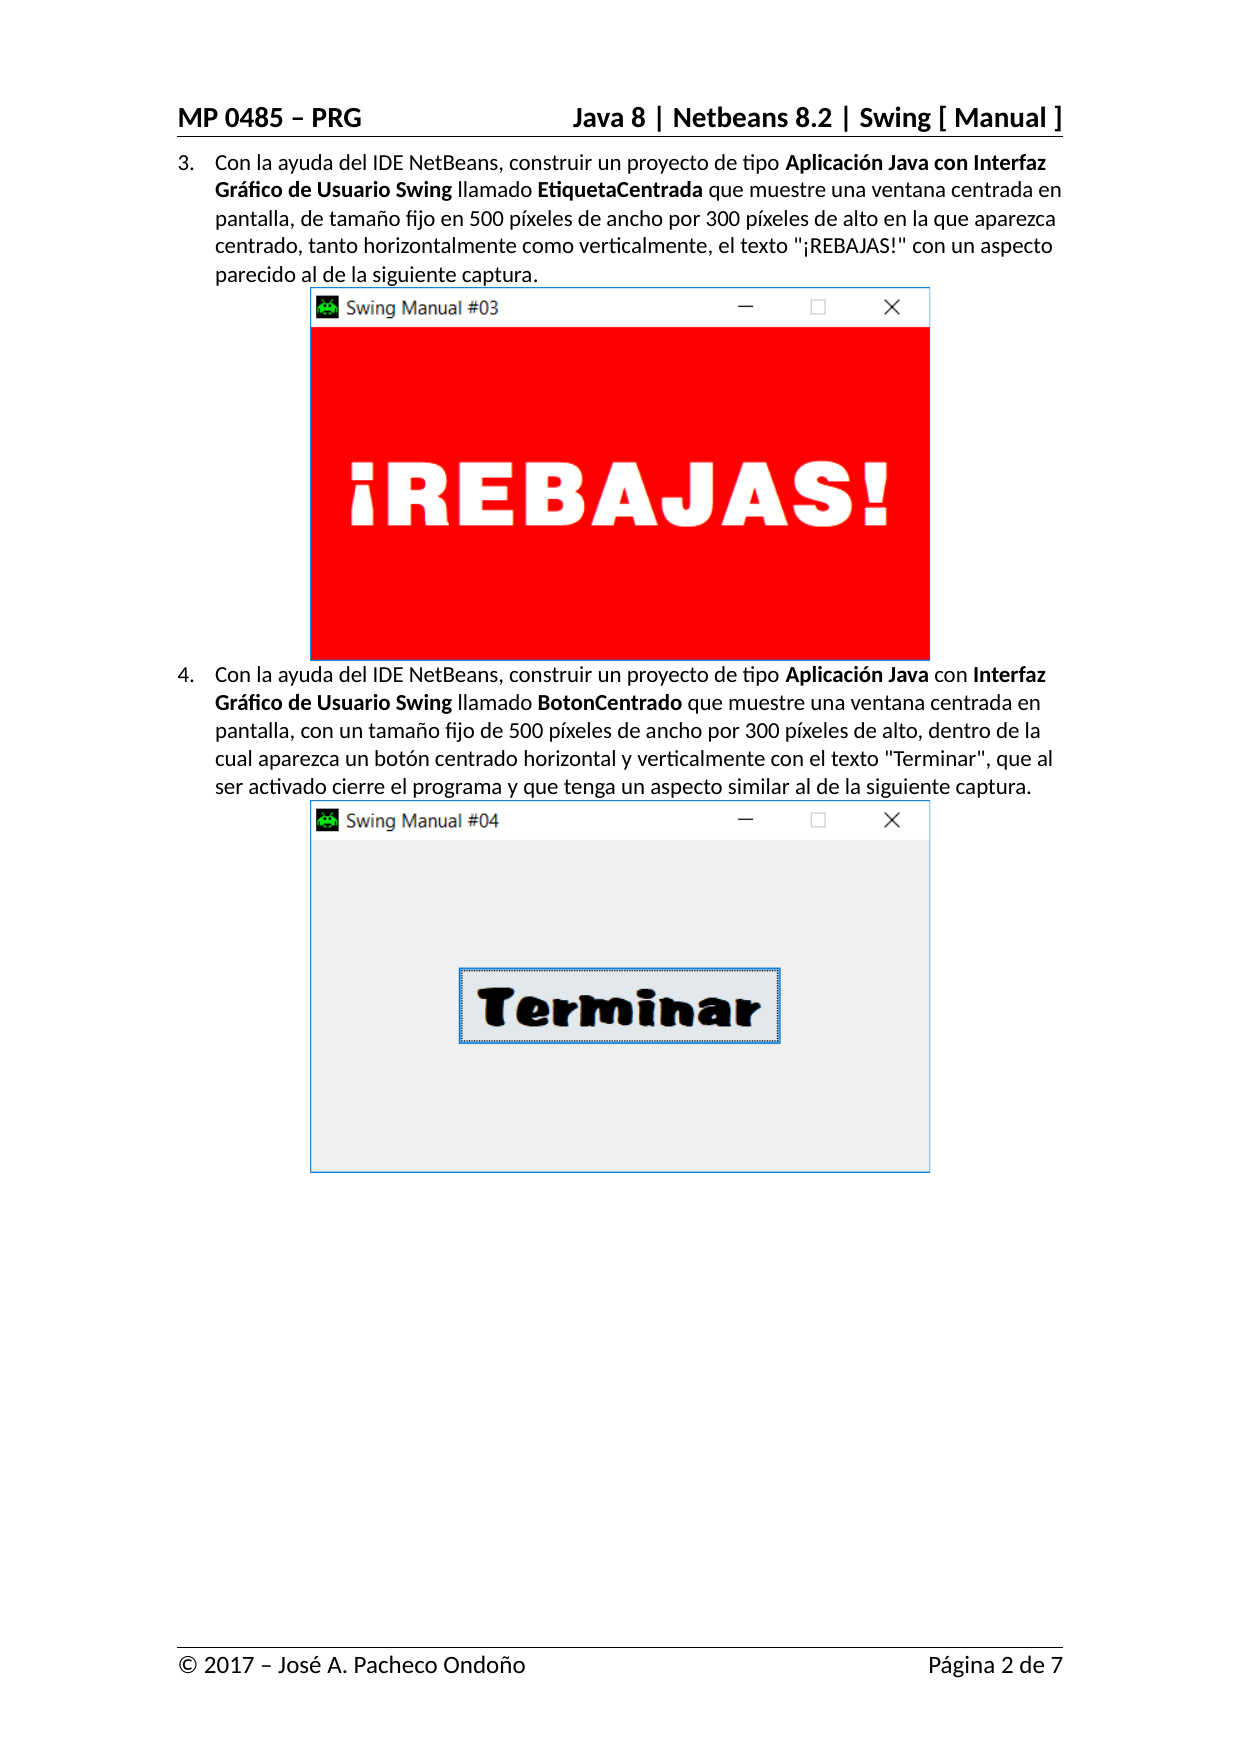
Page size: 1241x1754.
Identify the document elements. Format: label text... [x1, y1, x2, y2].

picture [310, 800, 930, 1173]
list Con la ayuda del IDE NetBeans, construir un proyecto de tipo Aplicación Java con Interfaz Gráfico de Usuario Swing llamado EtiquetaCentrada que muestre una ventana centrada en pantalla, de tamaño fijo en 500 píxeles de ancho por 300 píxeles de alto en la que aparezca centrado, tanto horizontalmente como verticalmente, el texto "¡REBAJAS!" con un aspecto parecido al de la siguiente captura. [177, 148, 1063, 288]
picture [310, 287, 930, 661]
list Con la ayuda del IDE NetBeans, construir un proyecto de tipo Aplicación Java con Interfaz Gráfico de Usuario Swing llamado BotonCentrado que muestre una ventana centrada en pantalla, con un tamaño fijo de 500 píxeles de ancho por 300 píxeles de alto, dentro de la cual aparezca un botón centrado horizontal y verticalmente con el texto "Terminar", que al ser activado cierre el programa y que tenga un aspecto similar al de la siguiente captura. [177, 288, 1063, 800]
